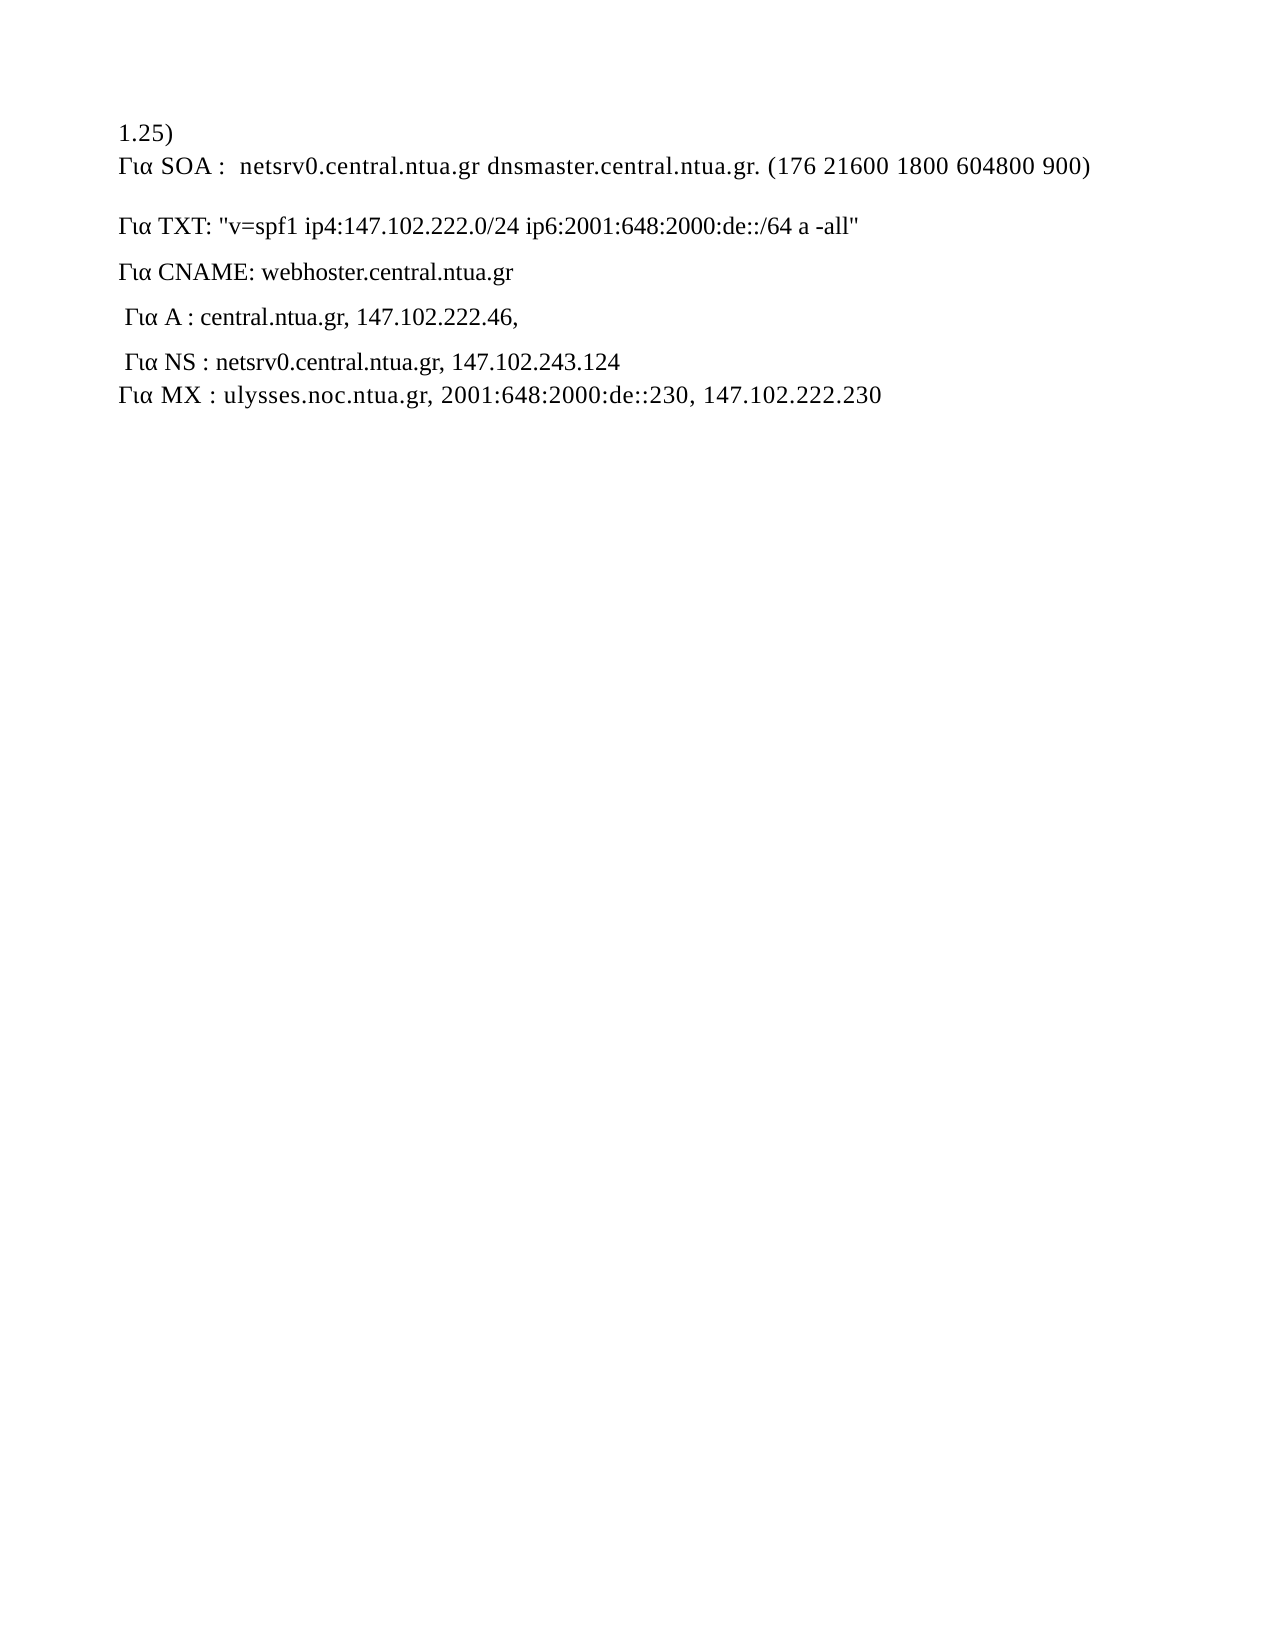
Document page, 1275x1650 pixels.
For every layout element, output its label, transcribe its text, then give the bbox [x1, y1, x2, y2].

text Για TXT: "v=spf1 ip4:147.102.222.0/24 ip6:2001:648:2000:de::/64 a -all" [118, 211, 1157, 240]
text Για CNAME: webhoster.central.ntua.gr [118, 257, 1157, 285]
text Για MX : ulysses.noc.ntua.gr, 2001:648:2000:de::230, 147.102.222.230 [118, 380, 1157, 409]
text 1.25) Για SOA : netsrv0.central.ntua.gr dnsmaster.central.ntua.gr. (176 21600 1800 604800 900) [118, 118, 1157, 180]
text Για NS : netsrv0.central.ntua.gr, 147.102.243.124 [118, 347, 1157, 376]
text Για A : central.ntua.gr, 147.102.222.46, [118, 302, 1157, 331]
